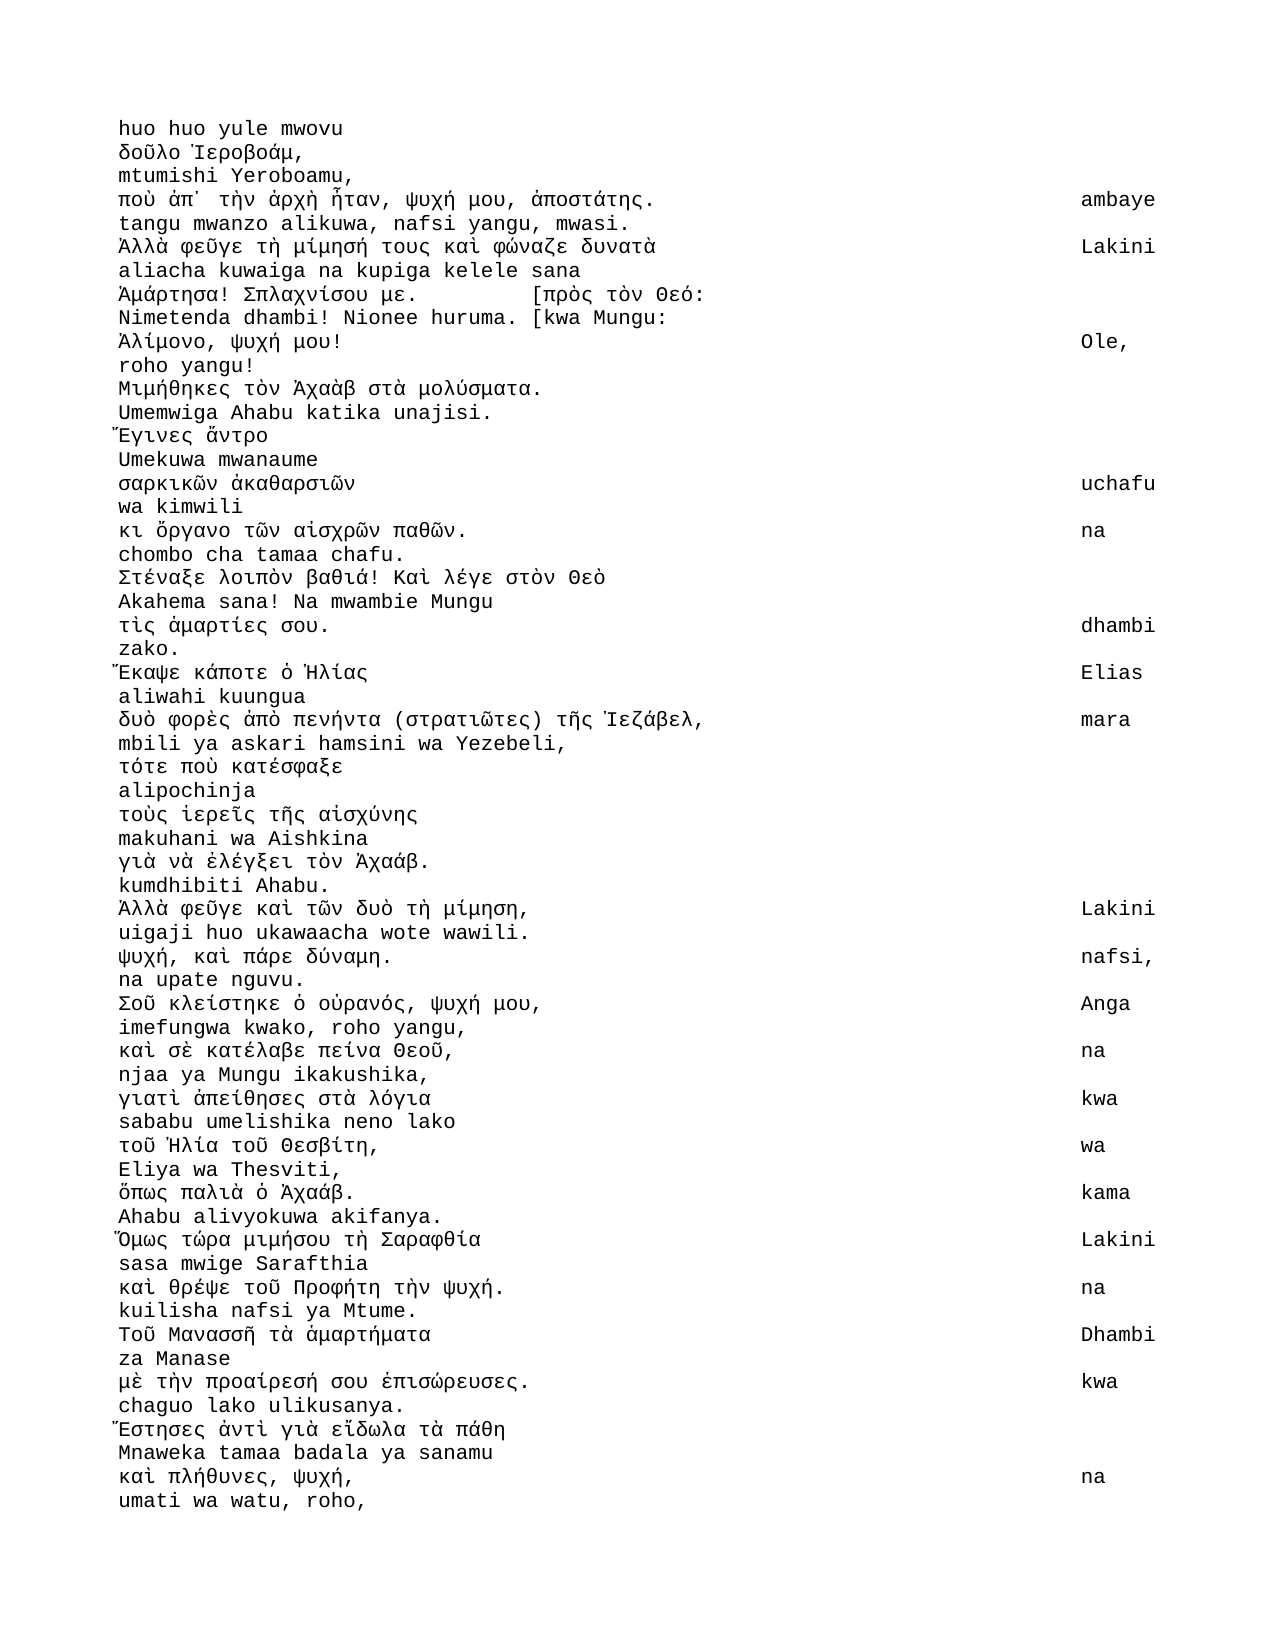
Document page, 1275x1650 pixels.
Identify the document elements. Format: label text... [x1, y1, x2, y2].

text γιὰ νὰ ἐλέγξει τὸν Ἀχαάβ. kumdhibiti Ahabu. [118, 851, 1157, 898]
text Τοῦ Μανασσῆ τὰ ἁμαρτήματα Dhambi za Manase [118, 1324, 1157, 1371]
text τοῦ Ἠλία τοῦ Θεσβίτη, wa Eliya wa Thesviti, [118, 1135, 1157, 1182]
text Ἀλλὰ φεῦγε τὴ μίμησή τους καὶ φώναζε δυνατὰ Lakini aliacha kuwaiga na kupiga kelele sana [118, 236, 1157, 284]
text Σοῦ κλείστηκε ὁ οὐρανός, ψυχή μου, Anga imefungwa kwako, roho yangu, [118, 993, 1157, 1040]
text τὶς ἁμαρτίες σου. dhambi zako. [118, 615, 1157, 662]
text μὲ τὴν προαίρεσή σου ἐπισώρευσες. kwa chaguo lako ulikusanya. [118, 1371, 1157, 1419]
text γιατὶ ἀπείθησες στὰ λόγια kwa sababu umelishika neno lako [118, 1088, 1157, 1135]
text καὶ πλήθυνες, ψυχή, na umati wa watu, roho, [118, 1466, 1157, 1513]
text καὶ σὲ κατέλαβε πείνα Θεοῦ, na njaa ya Mungu ikakushika, [118, 1040, 1157, 1088]
text ποὺ ἀπ᾿ τὴν ἀρχὴ ἦταν, ψυχή μου, ἀποστάτης. ambaye tangu mwanzo alikuwa, nafsi yangu, mwasi. [118, 189, 1157, 236]
text Ἁμάρτησα! Σπλαχνίσου με. [πρὸς τὸν Θεό: Nimetenda dhambi! Nionee huruma. [kwa Mungu: [118, 284, 1157, 331]
text δοῦλο Ἱεροβοάμ, mtumishi Yeroboamu, [118, 142, 1157, 189]
text τοὺς ἱερεῖς τῆς αἰσχύνης makuhani wa Aishkina [118, 804, 1157, 851]
text ὅπως παλιὰ ὁ Ἀχαάβ. kama Ahabu alivyokuwa akifanya. [118, 1182, 1157, 1229]
text Ἀλλὰ φεῦγε καὶ τῶν δυὸ τὴ μίμηση, Lakini uigaji huo ukawaacha wote wawili. [118, 898, 1157, 946]
text Ὅμως τώρα μιμήσου τὴ Σαραφθία Lakini sasa mwige Sarafthia [118, 1229, 1157, 1277]
text δυὸ φορὲς ἀπὸ πενήντα (στρατιῶτες) τῆς Ἰεζάβελ, mara mbili ya askari hamsini wa Yezebeli, [118, 709, 1157, 757]
text Μιμήθηκες τὸν Ἀχαὰβ στὰ μολύσματα. Umemwiga Ahabu katika unajisi. [118, 378, 1157, 426]
text τότε ποὺ κατέσφαξε alipochinja [118, 757, 1157, 804]
text ψυχή, καὶ πάρε δύναμη. nafsi, na upate nguvu. [118, 946, 1157, 993]
text Ἔκαψε κάποτε ὁ Ἠλίας Elias aliwahi kuungua [118, 662, 1157, 709]
text Ἔστησες ἀντὶ γιὰ εἴδωλα τὰ πάθη Mnaweka tamaa badala ya sanamu [118, 1419, 1157, 1466]
text Ἀλίμονο, ψυχή μου! Ole, roho yangu! [118, 331, 1157, 378]
text σαρκικῶν ἀκαθαρσιῶν uchafu wa kimwili [118, 473, 1157, 520]
text κι ὄργανο τῶν αἰσχρῶν παθῶν. na chombo cha tamaa chafu. [118, 520, 1157, 567]
text huo huo yule mwovu [118, 118, 1157, 142]
text καὶ θρέψε τοῦ Προφήτη τὴν ψυχή. na kuilisha nafsi ya Mtume. [118, 1277, 1157, 1324]
text Στέναξε λοιπὸν βαθιά! Καὶ λέγε στὸν Θεὸ Akahema sana! Na mwambie Mungu [118, 567, 1157, 615]
text Ἔγινες ἄντρο Umekuwa mwanaume [118, 426, 1157, 473]
